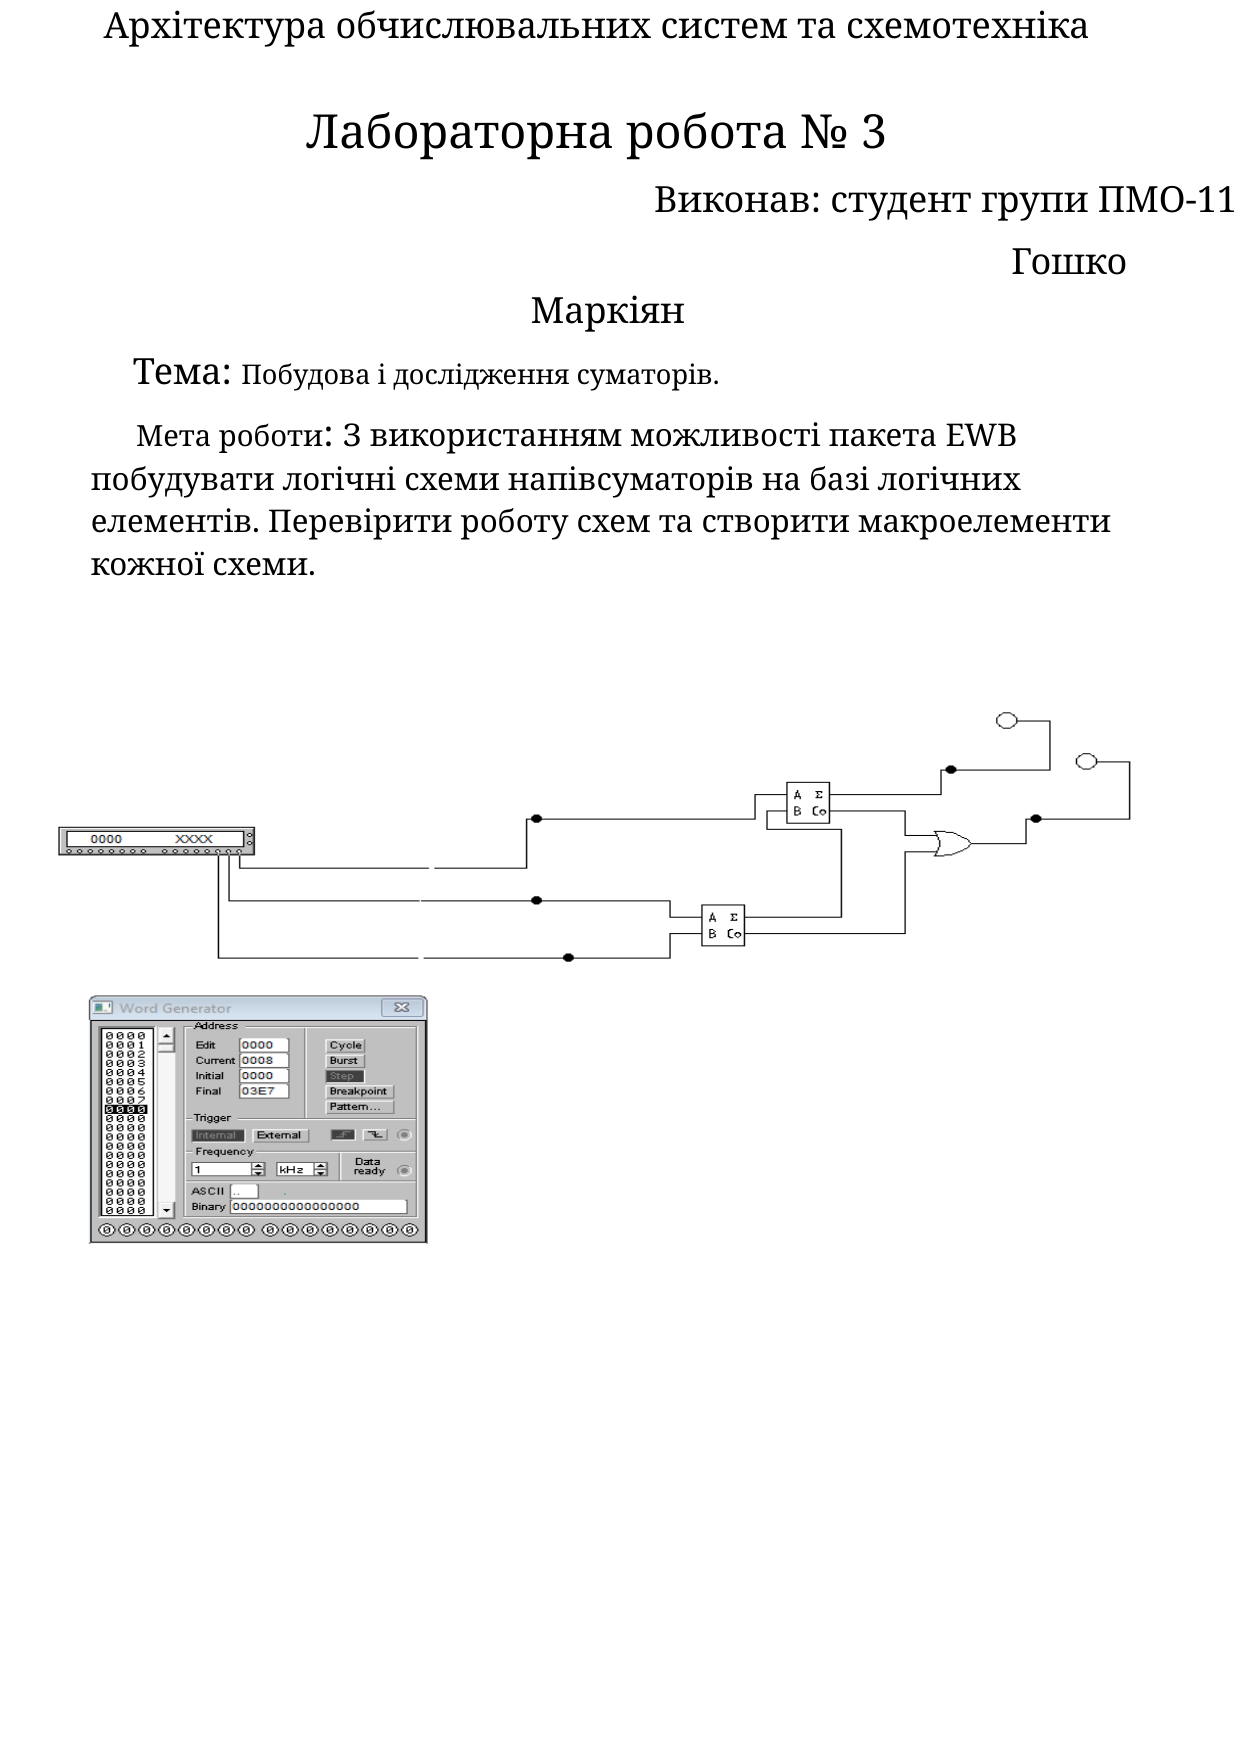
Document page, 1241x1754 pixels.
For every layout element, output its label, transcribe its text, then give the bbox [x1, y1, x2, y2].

text Лабораторна робота № 3 [0, 98, 1193, 162]
text Тема: Побудова і дослідження суматорів. [95, 346, 1193, 395]
text Мета роботи: З використанням можливості пакета EWB побудувати логічні схеми напівсуматорів на базі логічних елементів. Перевірити роботу схем та створити макроелементи кожної схеми. [91, 408, 1166, 584]
picture [28, 696, 1164, 1256]
text Гошко Маркіян [22, 236, 1193, 334]
text Виконав: студент групи ПМО-11 [0, 174, 1240, 223]
text Архітектура обчислювальних систем та схемотехніка [0, 0, 1193, 98]
